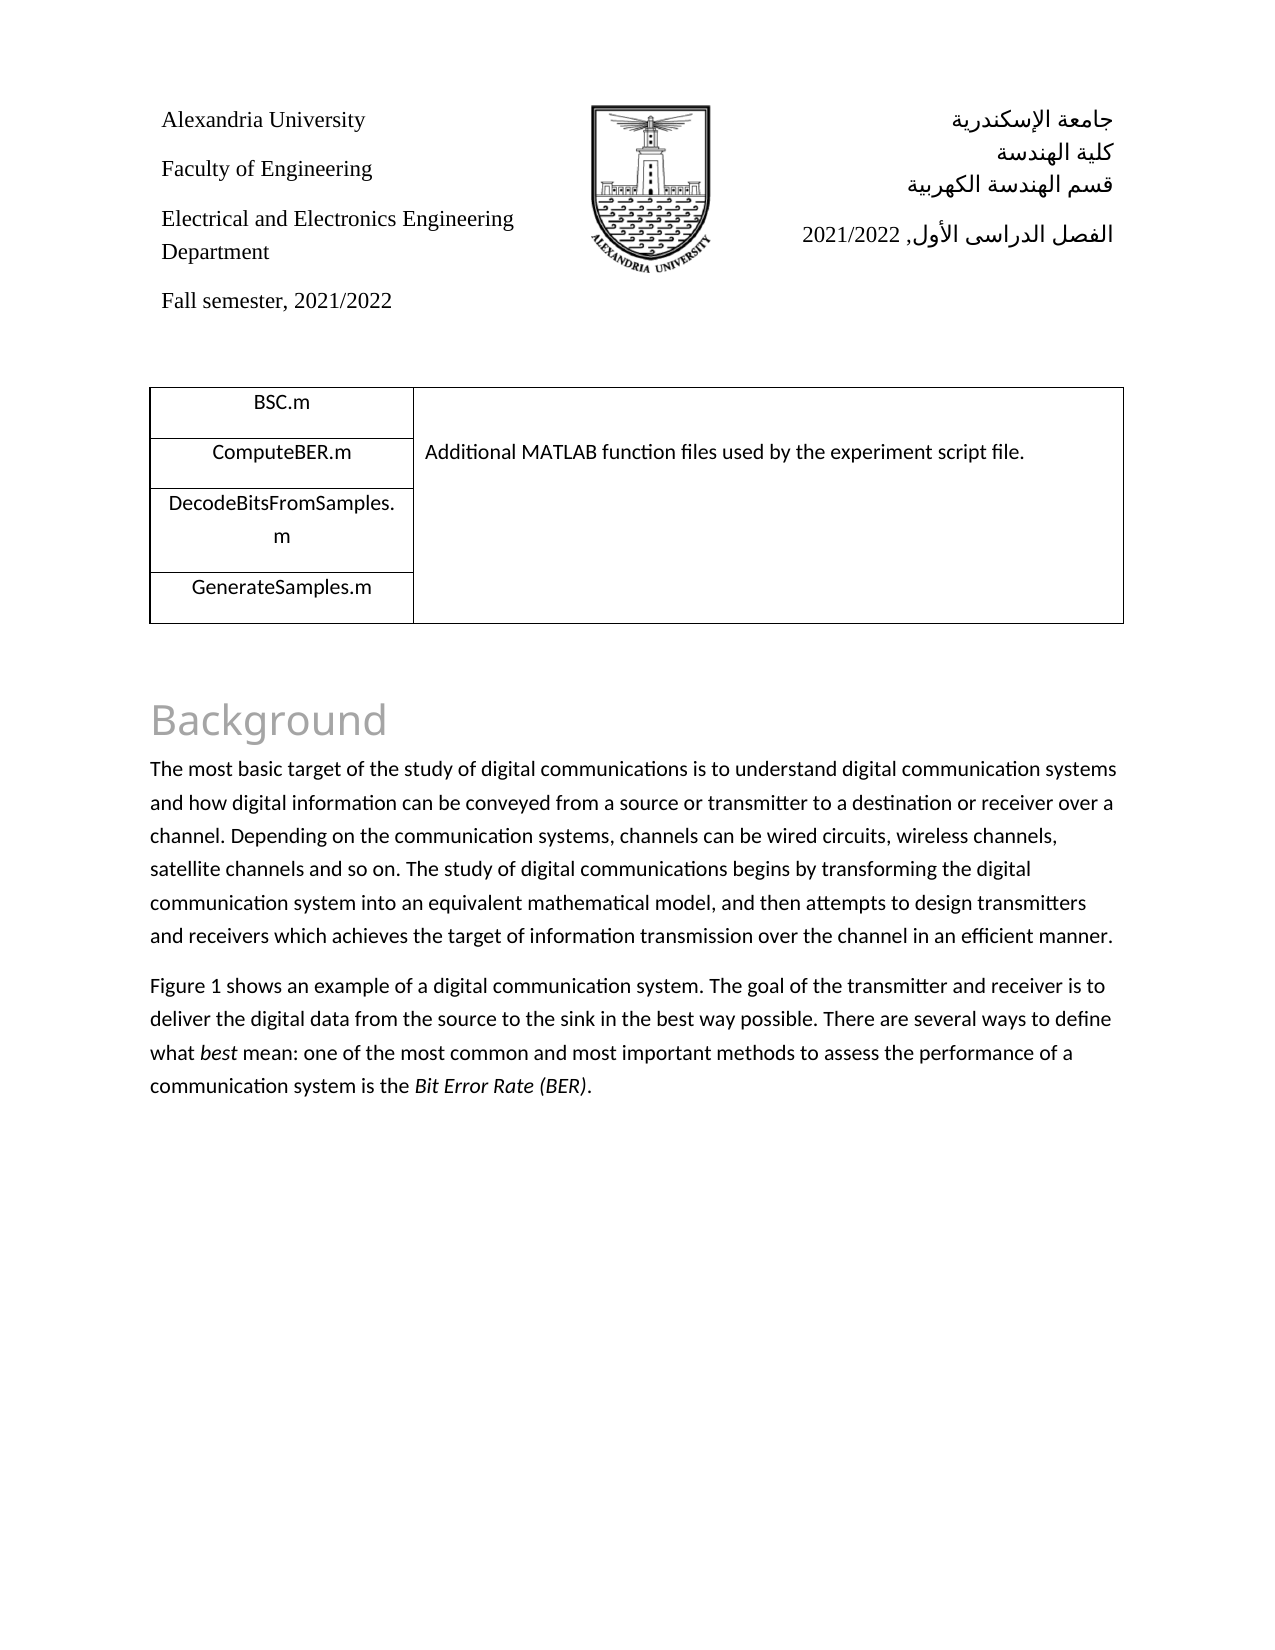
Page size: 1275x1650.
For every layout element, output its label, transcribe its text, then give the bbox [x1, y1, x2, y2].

table_cell ComputeBER.m [151, 439, 413, 488]
picture [566, 105, 734, 273]
table_cell BSC.m [151, 388, 413, 437]
subtitle Background [150, 690, 1125, 747]
text The most basic target of the study of digital communications is to understand digital communication systems and how digital information can be conveyed from a source or transmitter to a destination or receiver over a channel. Depending on the communication systems, channels can be wired circuits, wireless channels, satellite channels and so on. The study of digital communications begins by transforming the digital communication system into an equivalent mathematical model, and then attempts to design transmitters and receivers which achieves the target of information transmission over the channel in an efficient manner. [150, 755, 1125, 949]
text Figure 1 shows an example of a digital communication system. The goal of the transmitter and receiver is to deliver the digital data from the source to the sink in the best way possible. There are several ways to define what best mean: one of the most common and most important methods to assess the performance of a communication system is the Bit Error Rate (BER). [150, 972, 1125, 1099]
table_cell Additional MATLAB function files used by the experiment script file. [414, 388, 1123, 623]
table_cell DecodeBitsFromSamples.m [151, 489, 413, 572]
table_cell GenerateSamples.m [151, 573, 413, 623]
